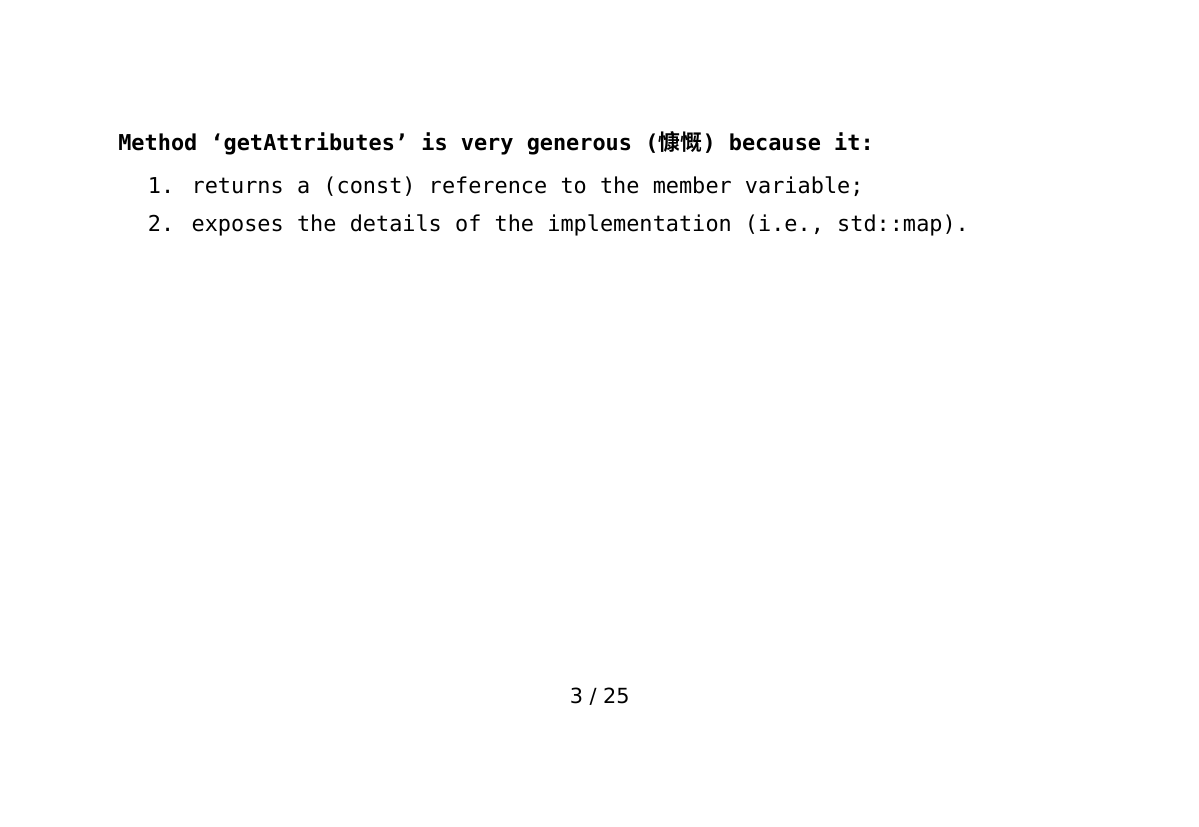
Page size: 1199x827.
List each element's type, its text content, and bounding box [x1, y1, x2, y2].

subtitle exposes the details of the implementation (i.e., std::map). [148, 211, 1081, 236]
title Method ‘getAttributes’ is very generous (慷慨) because it: [118, 130, 1081, 156]
subtitle returns a (const) reference to the member variable; [148, 173, 1081, 199]
